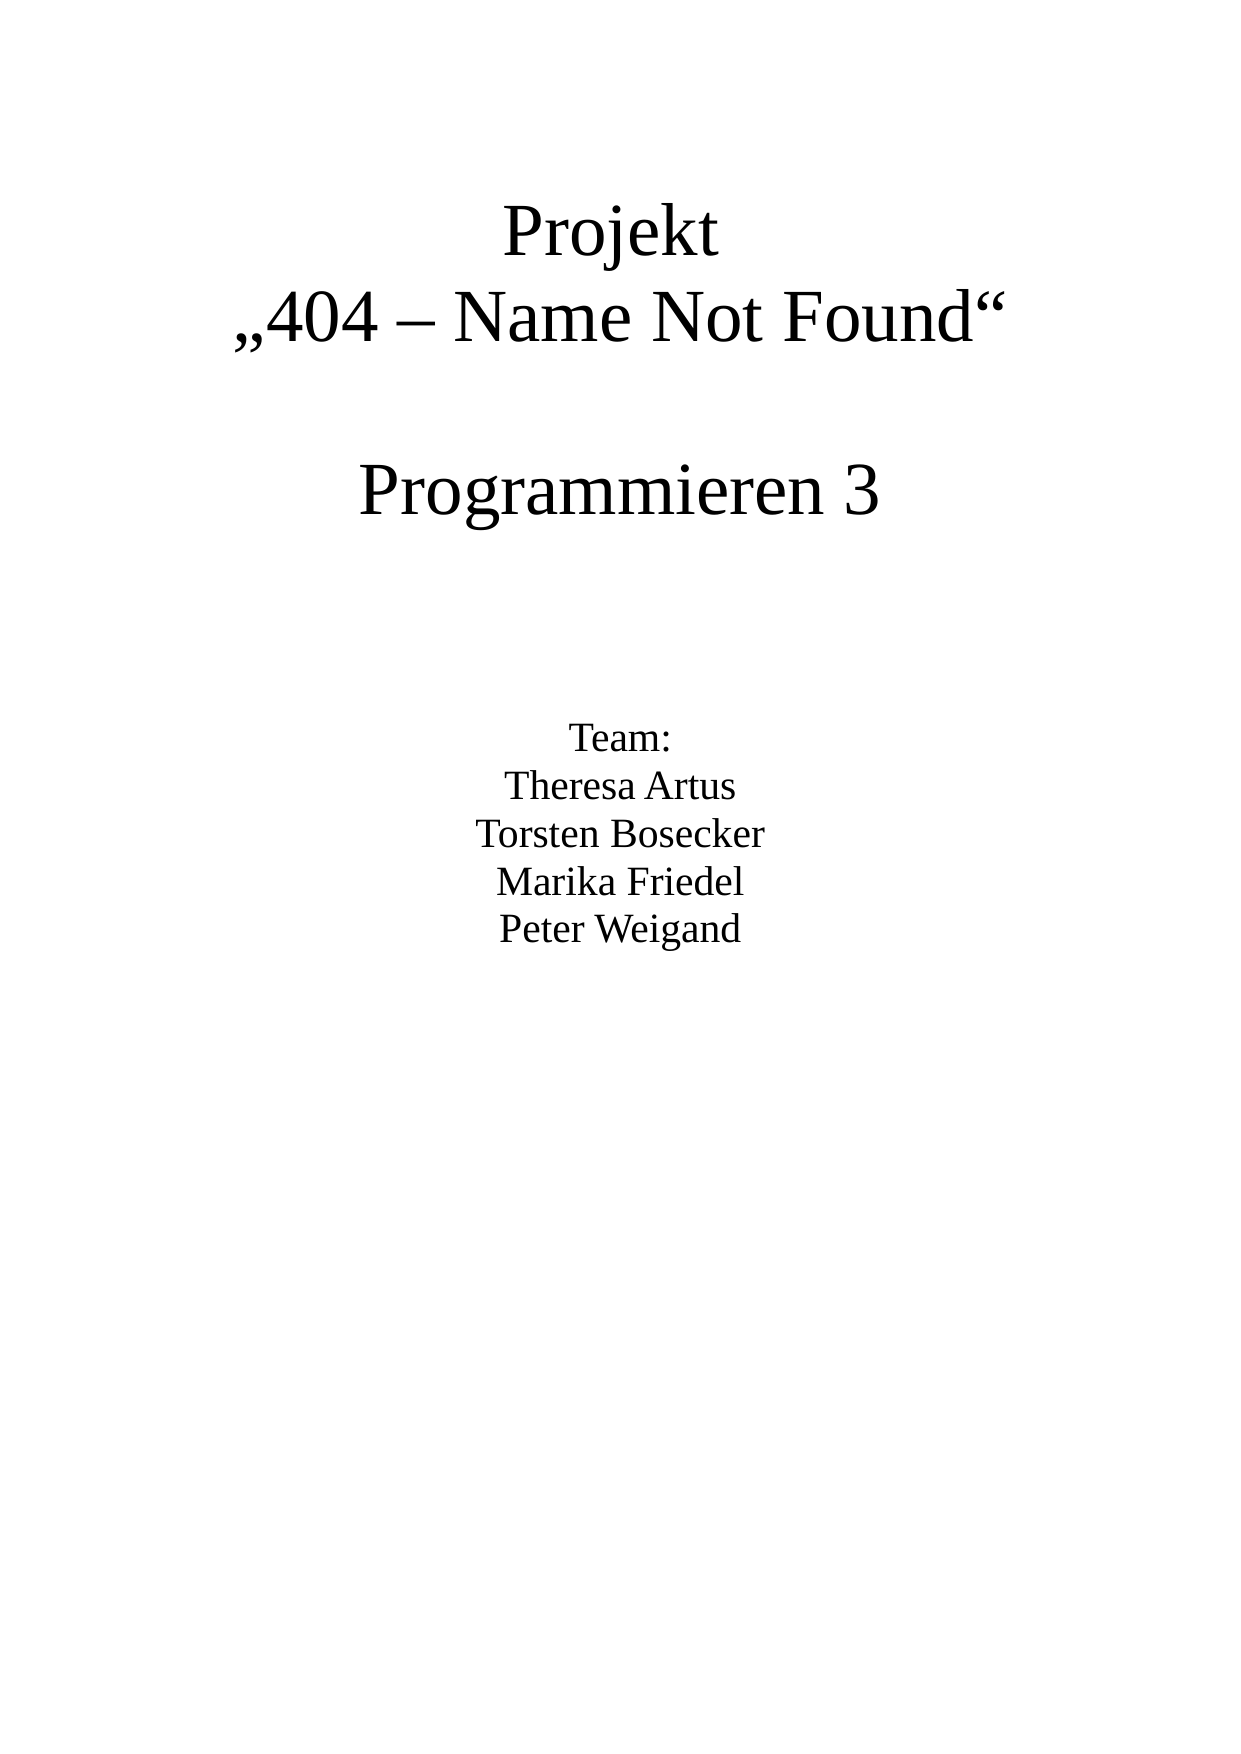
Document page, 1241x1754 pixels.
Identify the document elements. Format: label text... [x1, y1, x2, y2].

text Torsten Bosecker [118, 808, 1122, 856]
text Projekt [118, 185, 1122, 271]
text Programmieren 3 [118, 444, 1122, 530]
text Team: [118, 712, 1122, 760]
text Theresa Artus [118, 760, 1122, 808]
text Marika Friedel [118, 856, 1122, 904]
text „404 – Name Not Found“ [118, 271, 1122, 358]
text Peter Weigand [118, 904, 1122, 952]
